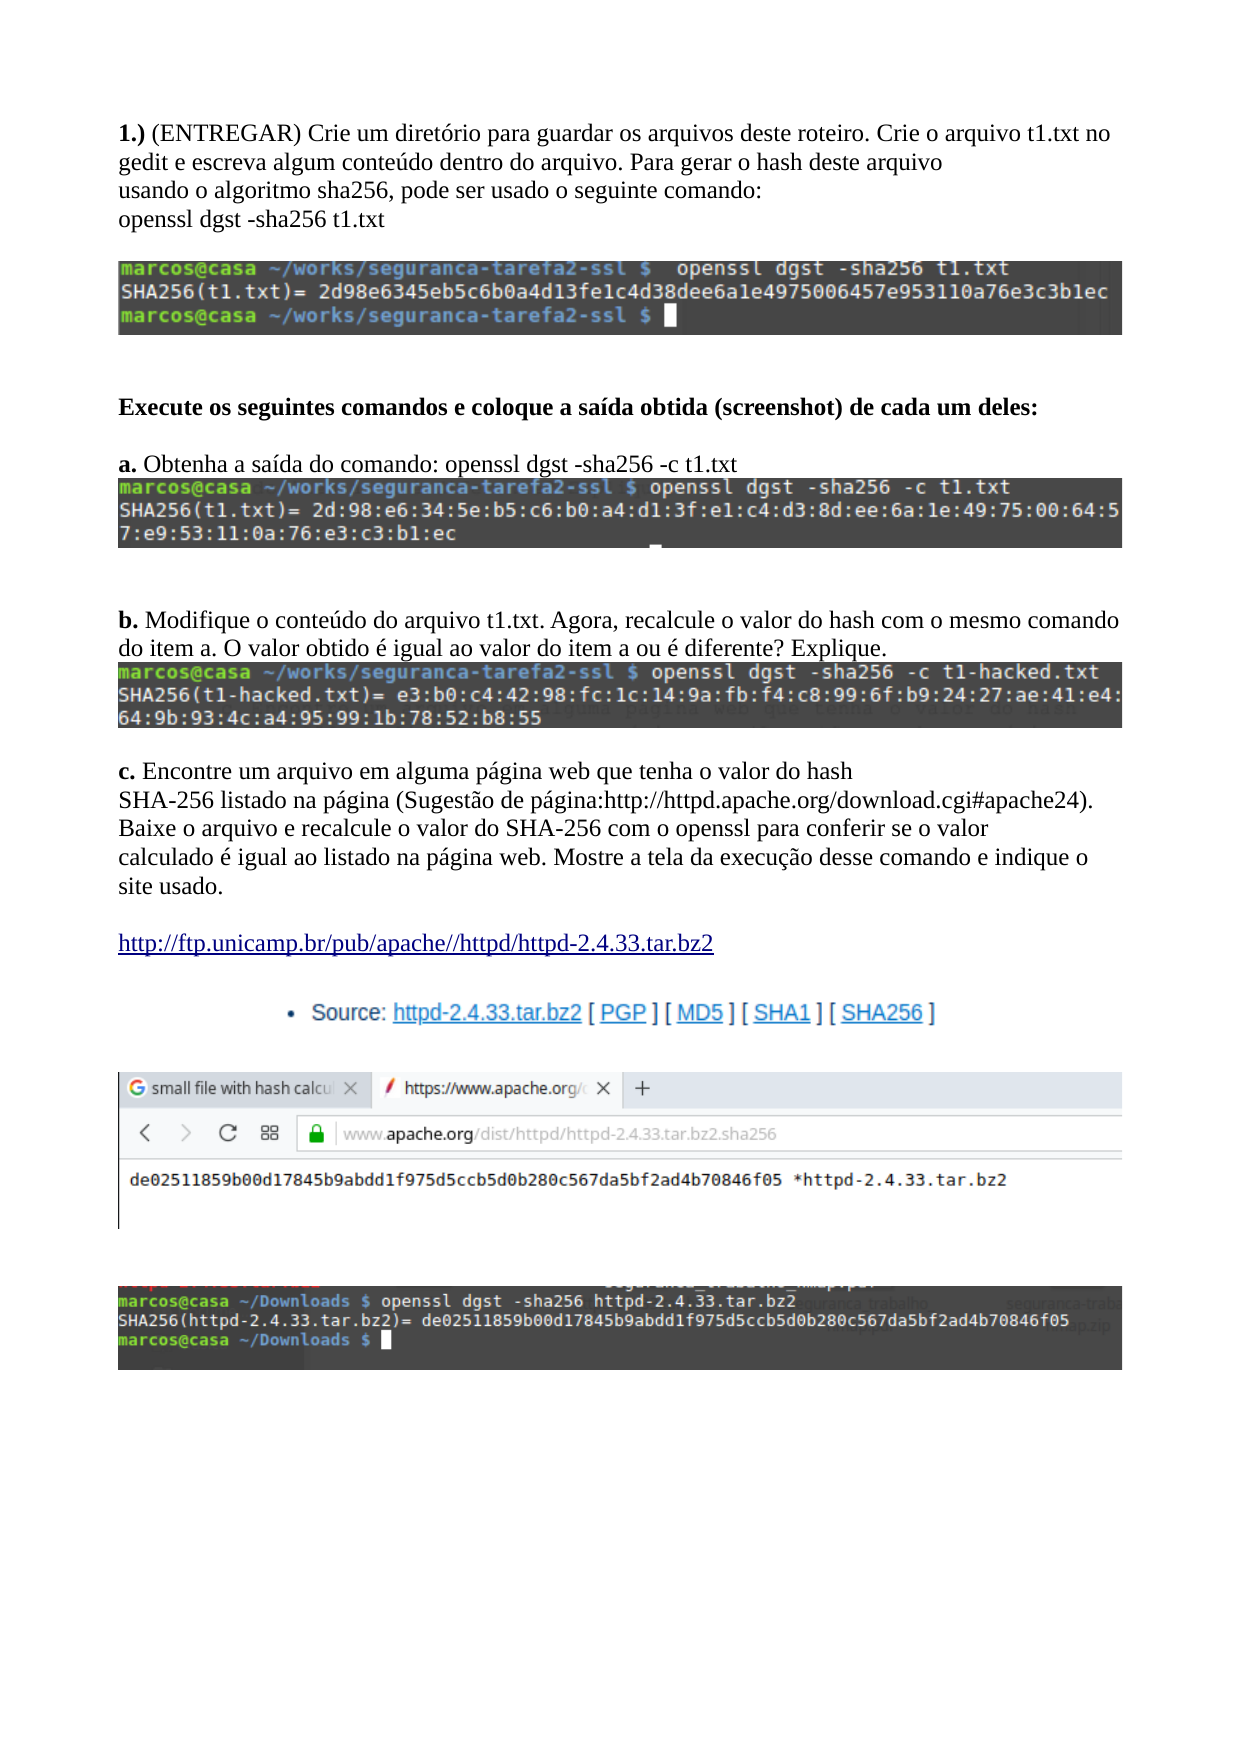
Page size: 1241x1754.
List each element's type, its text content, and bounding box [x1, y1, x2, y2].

text SHA-256 listado na página (Sugestão de página:http://httpd.apache.org/download.cgi#apache24). Baixe o arquivo e recalcule o valor do SHA-256 com o openssl para conferir se o valor [118, 785, 1122, 842]
text b. Modifique o conteúdo do arquivo t1.txt. Agora, recalcule o valor do hash com o mesmo comando do item a. O valor obtido é igual ao valor do item a ou é diferente? Explique. [118, 605, 1122, 662]
picture [249, 986, 991, 1040]
picture [118, 1286, 1123, 1370]
text usando o algoritmo sha256, pode ser usado o seguinte comando: [118, 176, 1122, 204]
text calculado é igual ao listado na página web. Mostre a tela da execução desse comando e indique o site usado. [118, 842, 1122, 900]
text http://ftp.unicamp.br/pub/apache//httpd/httpd-2.4.33.tar.bz2 [118, 928, 1122, 957]
text Execute os seguintes comandos e coloque a saída obtida (screenshot) de cada um deles: [118, 392, 1122, 421]
picture [118, 478, 1123, 548]
text openssl dgst -sha256 t1.txt [118, 204, 1122, 233]
picture [118, 1072, 1123, 1229]
text 1.) (ENTREGAR) Crie um diretório para guardar os arquivos deste roteiro. Crie o arquivo t1.txt no gedit e escreva algum conteúdo dentro do arquivo. Para gerar o hash deste arquivo [118, 118, 1122, 176]
picture [118, 662, 1123, 728]
text a. Obtenha a saída do comando: openssl dgst -sha256 -c t1.txt [118, 449, 1122, 478]
text c. Encontre um arquivo em alguma página web que tenha o valor do hash [118, 756, 1122, 785]
picture [118, 261, 1123, 335]
